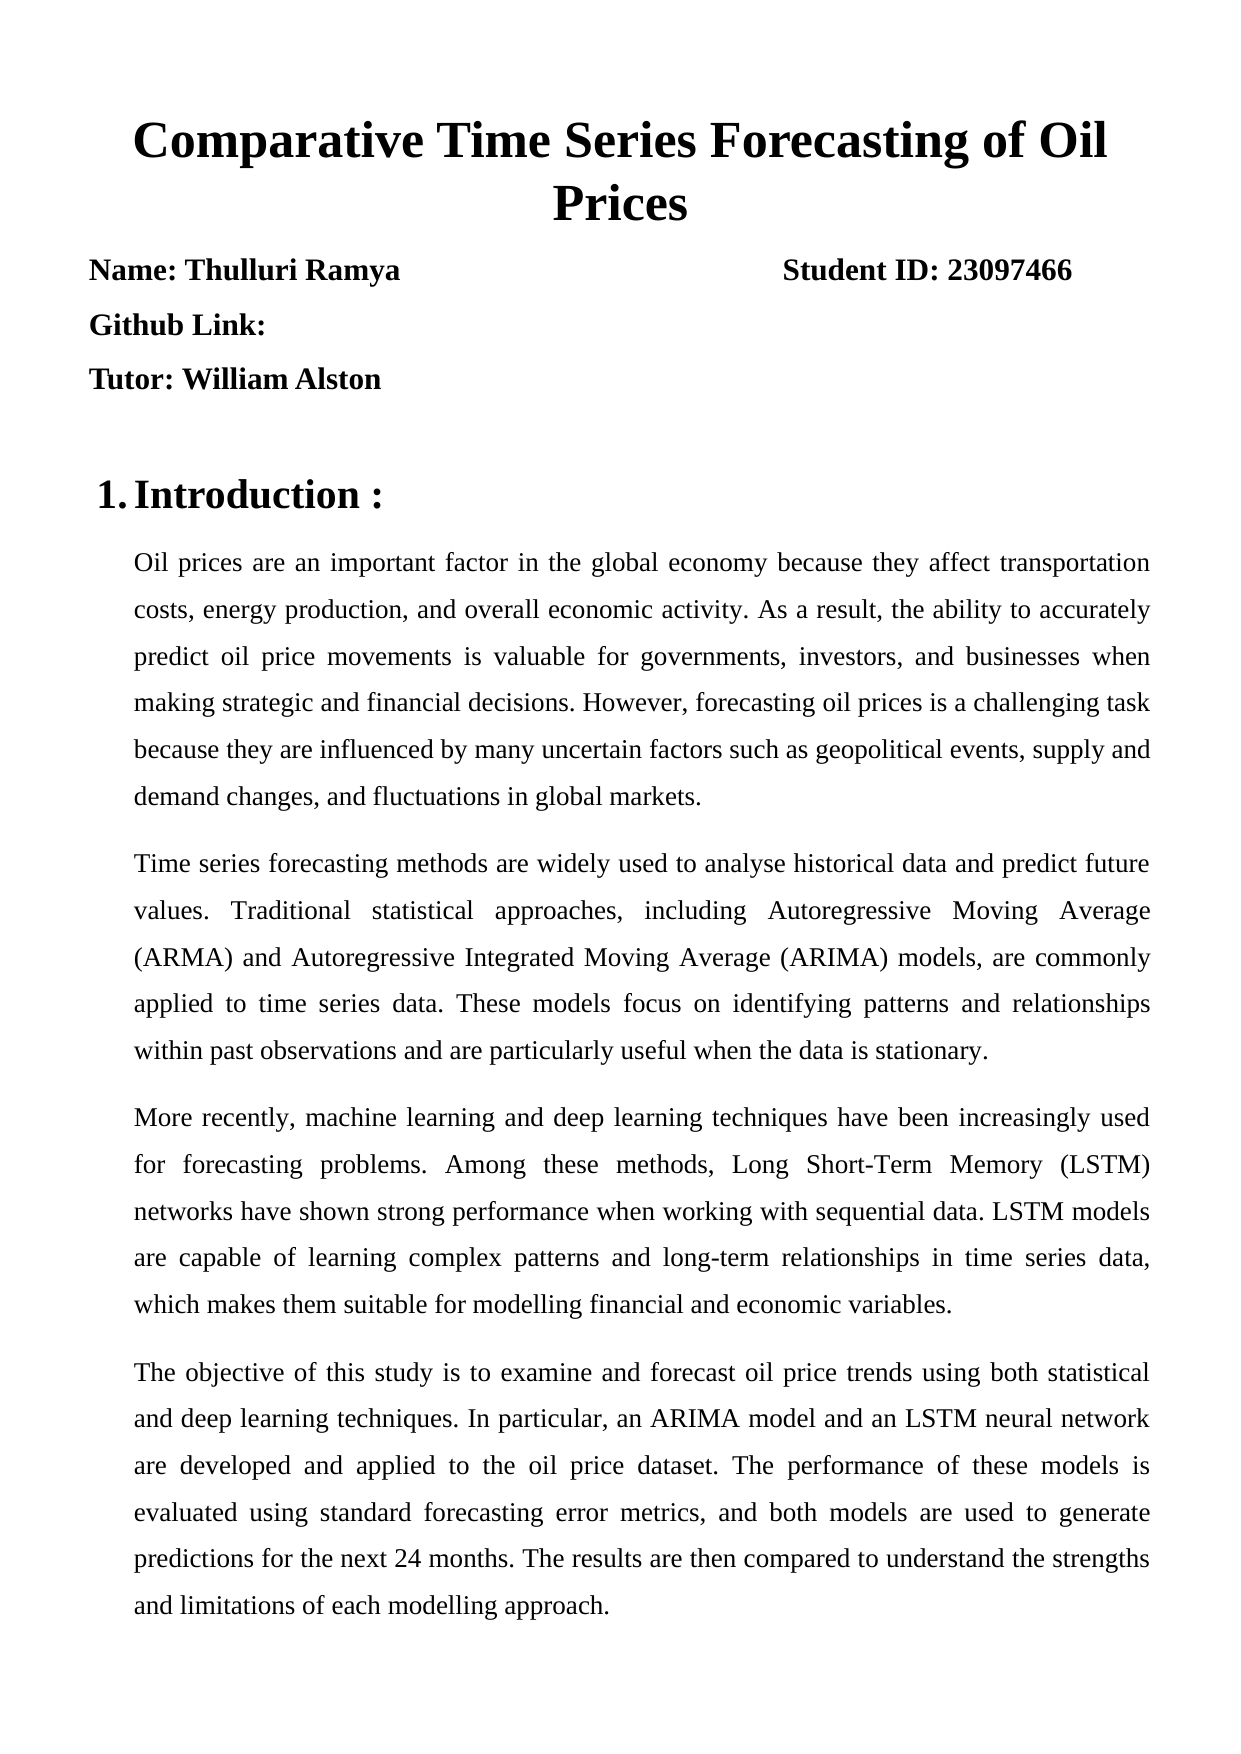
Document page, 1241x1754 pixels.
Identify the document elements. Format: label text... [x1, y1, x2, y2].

text Tutor: William Alston [89, 360, 1152, 396]
list Introduction : [96, 469, 1152, 517]
text Comparative Time Series Forecasting of Oil Prices [89, 109, 1152, 232]
text Oil prices are an important factor in the global economy because they affect transportation costs, energy production, and overall economic activity. As a result, the ability to accurately predict oil price movements is valuable for governments, investors, and businesses when making strategic and financial decisions. However, forecasting oil prices is a challenging task because they are influenced by many uncertain factors such as geopolitical events, supply and demand changes, and fluctuations in global markets. [134, 546, 1152, 811]
text Github Link: [89, 306, 1152, 342]
text The objective of this study is to examine and forecast oil price trends using both statistical and deep learning techniques. In particular, an ARIMA model and an LSTM neural network are developed and applied to the oil price dataset. The performance of these models is evaluated using standard forecasting error metrics, and both models are used to generate predictions for the next 24 months. The results are then compared to understand the strengths and limitations of each modelling approach. [134, 1356, 1152, 1620]
text Name: Thulluri Ramya Student ID: 23097466 [89, 252, 1152, 287]
text Time series forecasting methods are widely used to analyse historical data and predict future values. Traditional statistical approaches, including Autoregressive Moving Average (ARMA) and Autoregressive Integrated Moving Average (ARIMA) models, are commonly applied to time series data. These models focus on identifying patterns and relationships within past observations and are particularly useful when the data is stationary. [134, 847, 1152, 1065]
text More recently, machine learning and deep learning techniques have been increasingly used for forecasting problems. Among these methods, Long Short-Term Memory (LSTM) networks have shown strong performance when working with sequential data. LSTM models are capable of learning complex patterns and long-term relationships in time series data, which makes them suitable for modelling financial and economic variables. [134, 1101, 1152, 1319]
